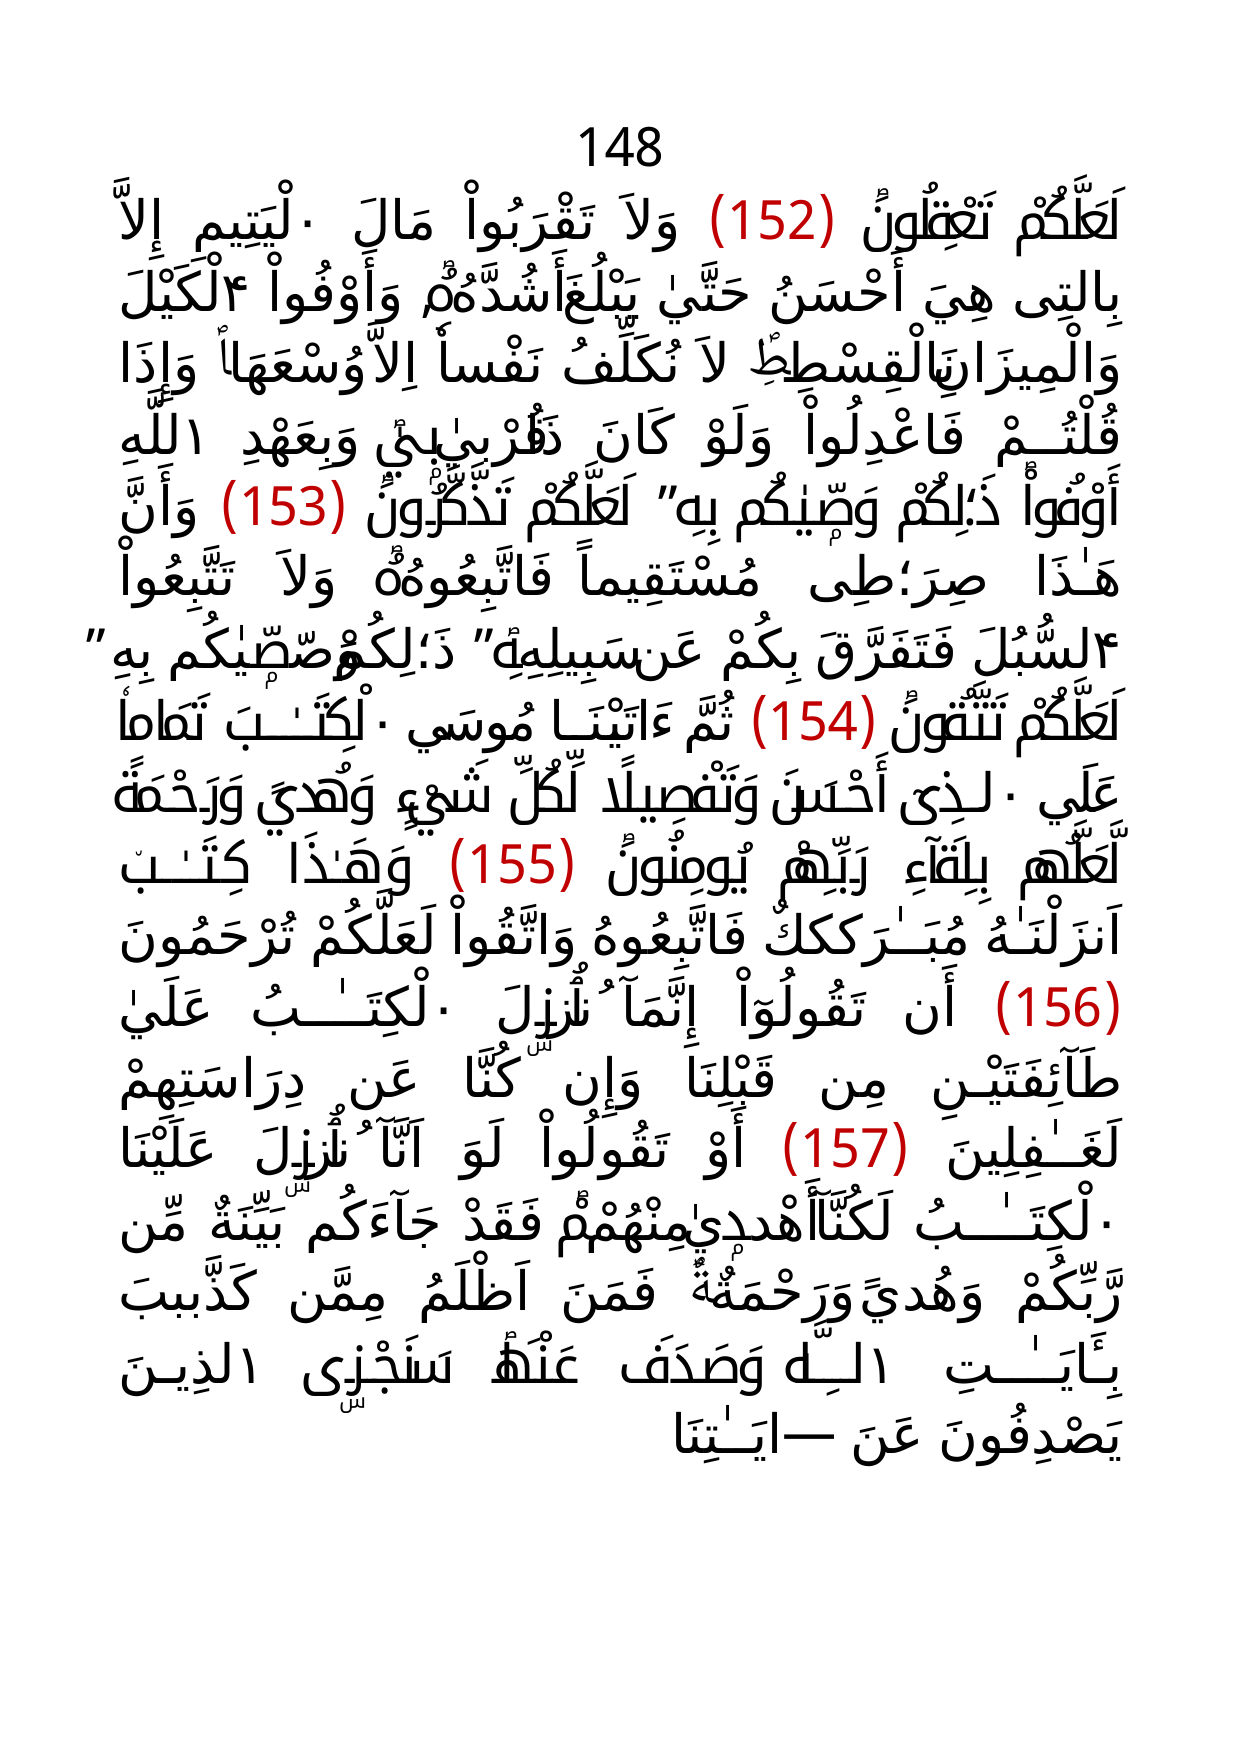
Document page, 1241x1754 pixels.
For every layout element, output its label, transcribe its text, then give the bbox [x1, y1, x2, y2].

text 148 [118, 118, 1122, 189]
text لَعَلَّكُمْ تَعْقِلُونَؐ (152) وَلاَ تَقْرَبُواْ مَالَ ۰لْيَتِيمِ إِلاَّ بِالتِى هِيَ أَحْسَنُ حَتَّيٰ يَبْلُغَ أَشُدَّهُؐ, وَأَوْفُواْ ۴لْكَيْلَ وَالْمِيزَانَ بِالْقِسْطِؐ لاَ نُكَلِّفُ نَفْساٗ اِلاَّ وُسْعَهَاؐ وَإِذَا قُلْتُــمْ فَاعْدِلُواْ وَلَوْ كَانَ ذَا قُرْبۭيٰؐ وَبِعَهْدِ ۱للَّهِ أَوْفُواْؐ ذَ؛لِكُمْ وَصّۭيٰكُم بِهِ” لَعَلَّكُمْ تَذَّكَّرُونَؐ (153) وَأَنَّ هَـٰذَا صِرَ؛طِى مُسْتَقِيماً فَاتَّبِعُوهُؐ وَلاَ تَتَّبِعُواْ ۴لسُّبُلَ فَتَفَرَّقَ بِكُمْ عَن سَبِيلِهِؐ” ذَ؛لِكُمْ وَصّۭيٰكُم بِهِ” لَعَلَّكُمْ تَتَّقُونَؐ (154) ثُمَّ ءَاتَيْنَــا مُوسَي ۰لْكِتَــٰــبَ تَمَاماٗ عَلَي ۰ﻟـذِىٓ أَحْسَنَ وَتَفْصِيلًا لِّكُلِّ شَيْءٍ وَهُديً وَرَحْمَةً لَّعَلَّهُم بِلِقَآءِ رَبِّهِمْ يُومِنُونَؐ (155) وَهَـٰذَا كِتَــٰــب٘ اَنزَلْنَـٰهُ مُبَــٰرَكككٌ فَاتَّبِعُوهُ وَاتَّقُواْ لَعَلَّكُمْ تُرْحَمُونَ (156) أَن تَقُولُوٓاْ إِنَّمَآ ٱُنزۣلَ ۰لْكِتَــٰــبُ عَلَيٰ طَآئِفَتَيْـنِ مِن قَبْلِنَا وَإِن كُنَّا عَن دِرَاسَتِهِمْ لَغَــٰفِلِينَ (157) أَوْ تَقُولُواْ لَوَ اَنَّآ ٱُنزۣلَ عَلَيْنَا ۰لْكِتَــٰــبُ لَكُنَّآ أَهْدۭيٰ مِنْهُمْؐ فَقَدْ جَآءَكُم بَيِّنَةٌ مِّن رَّبِّكُمْ وَهُديً وَرَحْمَةٌؐ فَمَنَ اَظْلَمُ مِمَّن كَذَّبببَ بِـَٔايَــٰــتِ ۱للَّهِ وَصَدَفَ عَنْهَاؐ سَنَجْزۣى ۱لذِيـنَ يَصْدِفُونَ عَنَ —ايَــٰتِنَا [118, 189, 1122, 1476]
